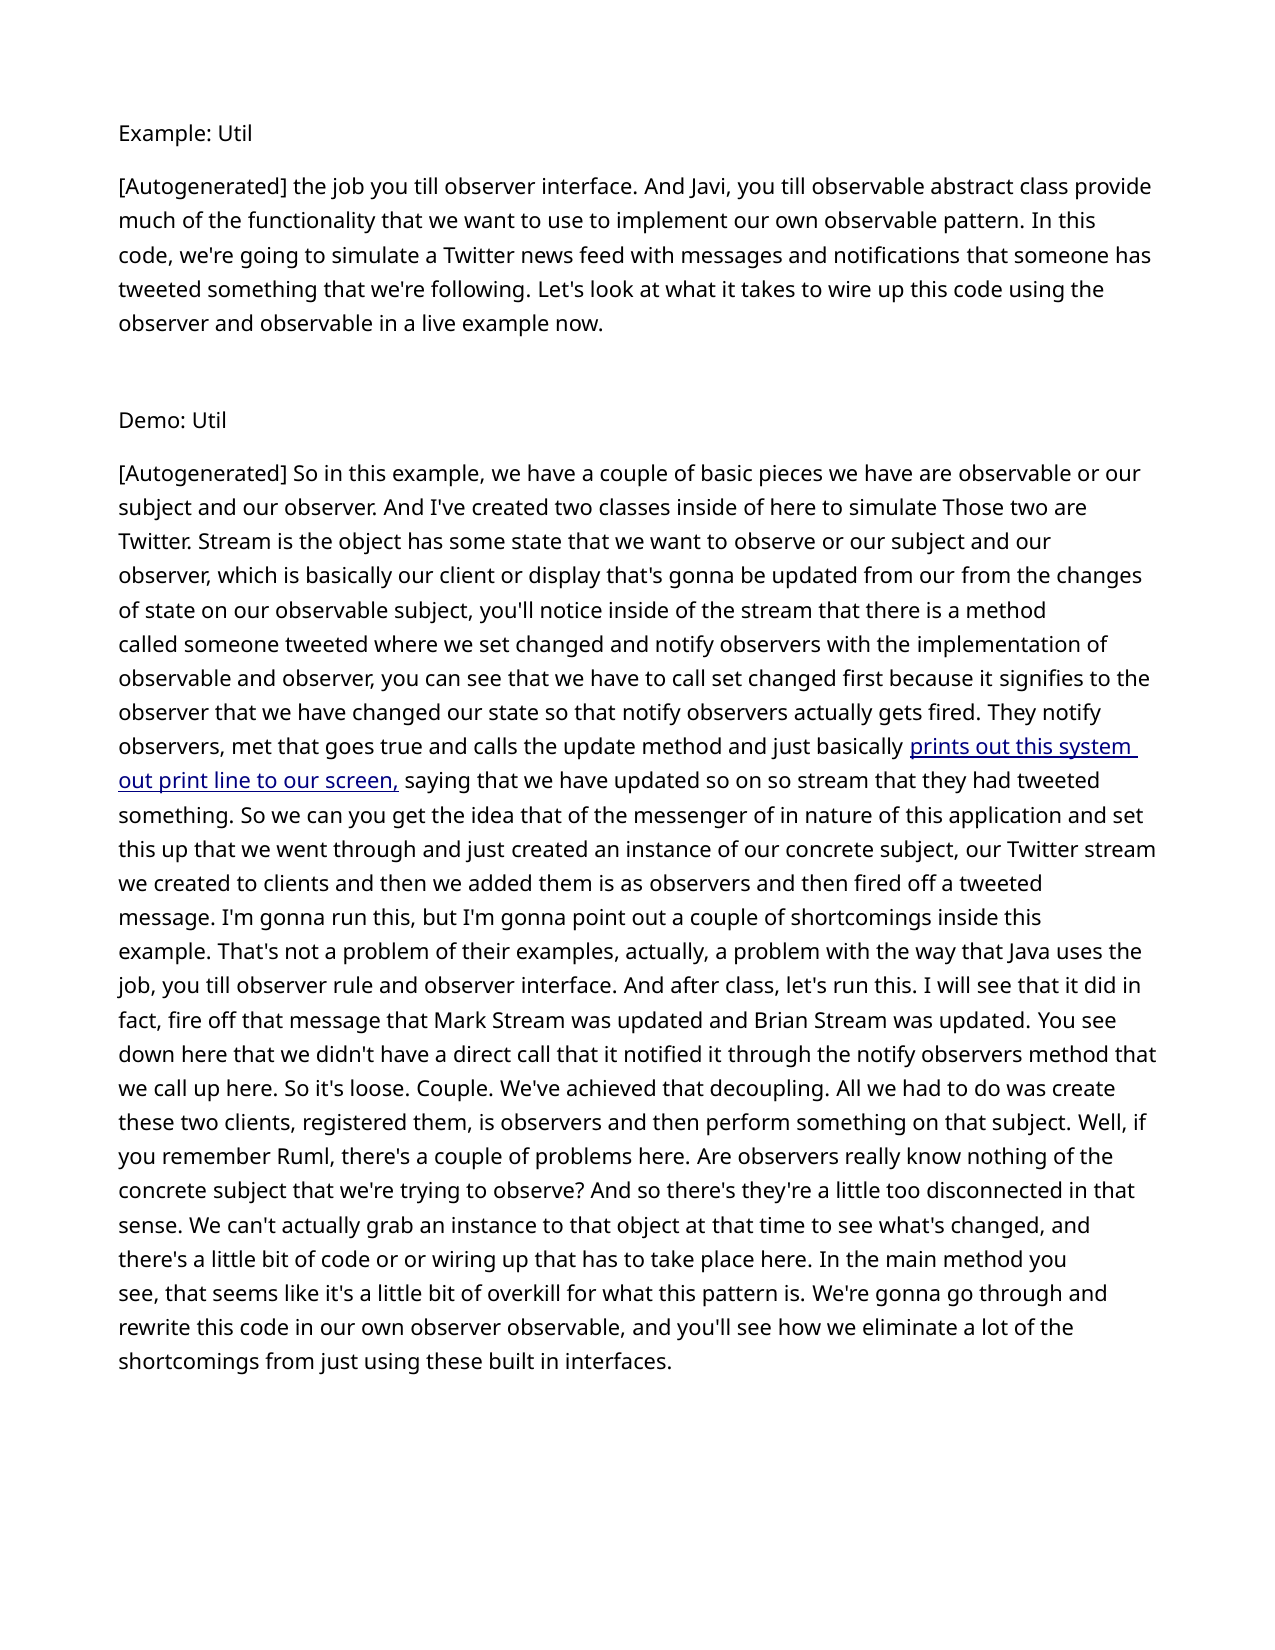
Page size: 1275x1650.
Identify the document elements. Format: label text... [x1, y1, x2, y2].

subtitle Demo: Util [118, 405, 1157, 434]
text [Autogenerated] the job you till observer interface. And Javi, you till observable abstract class provide much of the functionality that we want to use to implement our own observable pattern. In this code, we're going to simulate a Twitter news feed with messages and notifications that someone has tweeted something that we're following. Let's look at what it takes to wire up this code using the observer and observable in a live example now. [118, 171, 1157, 338]
subtitle Example: Util [118, 118, 1157, 148]
text [Autogenerated] So in this example, we have a couple of basic pieces we have are observable or our subject and our observer. And I've created two classes inside of here to simulate Those two are Twitter. Stream is the object has some state that we want to observe or our subject and our observer, which is basically our client or display that's gonna be updated from our from the changes of state on our observable subject, you'll notice inside of the stream that there is a method called someone tweeted where we set changed and notify observers with the implementation of observable and observer, you can see that we have to call set changed first because it signifies to the observer that we have changed our state so that notify observers actually gets fired. They notify observers, met that goes true and calls the update method and just basically prints out this system out print line to our screen, saying that we have updated so on so stream that they had tweeted something. So we can you get the idea that of the messenger of in nature of this application and set this up that we went through and just created an instance of our concrete subject, our Twitter stream we created to clients and then we added them is as observers and then fired off a tweeted message. I'm gonna run this, but I'm gonna point out a couple of shortcomings inside this example. That's not a problem of their examples, actually, a problem with the way that Java uses the job, you till observer rule and observer interface. And after class, let's run this. I will see that it did in fact, fire off that message that Mark Stream was updated and Brian Stream was updated. You see down here that we didn't have a direct call that it notified it through the notify observers method that we call up here. So it's loose. Couple. We've achieved that decoupling. All we had to do was create these two clients, registered them, is observers and then perform something on that subject. Well, if you remember Ruml, there's a couple of problems here. Are observers really know nothing of the concrete subject that we're trying to observe? And so there's they're a little too disconnected in that sense. We can't actually grab an instance to that object at that time to see what's changed, and there's a little bit of code or or wiring up that has to take place here. In the main method you see, that seems like it's a little bit of overkill for what this pattern is. We're gonna go through and rewrite this code in our own observer observable, and you'll see how we eliminate a lot of the shortcomings from just using these built in interfaces. [118, 458, 1157, 1376]
